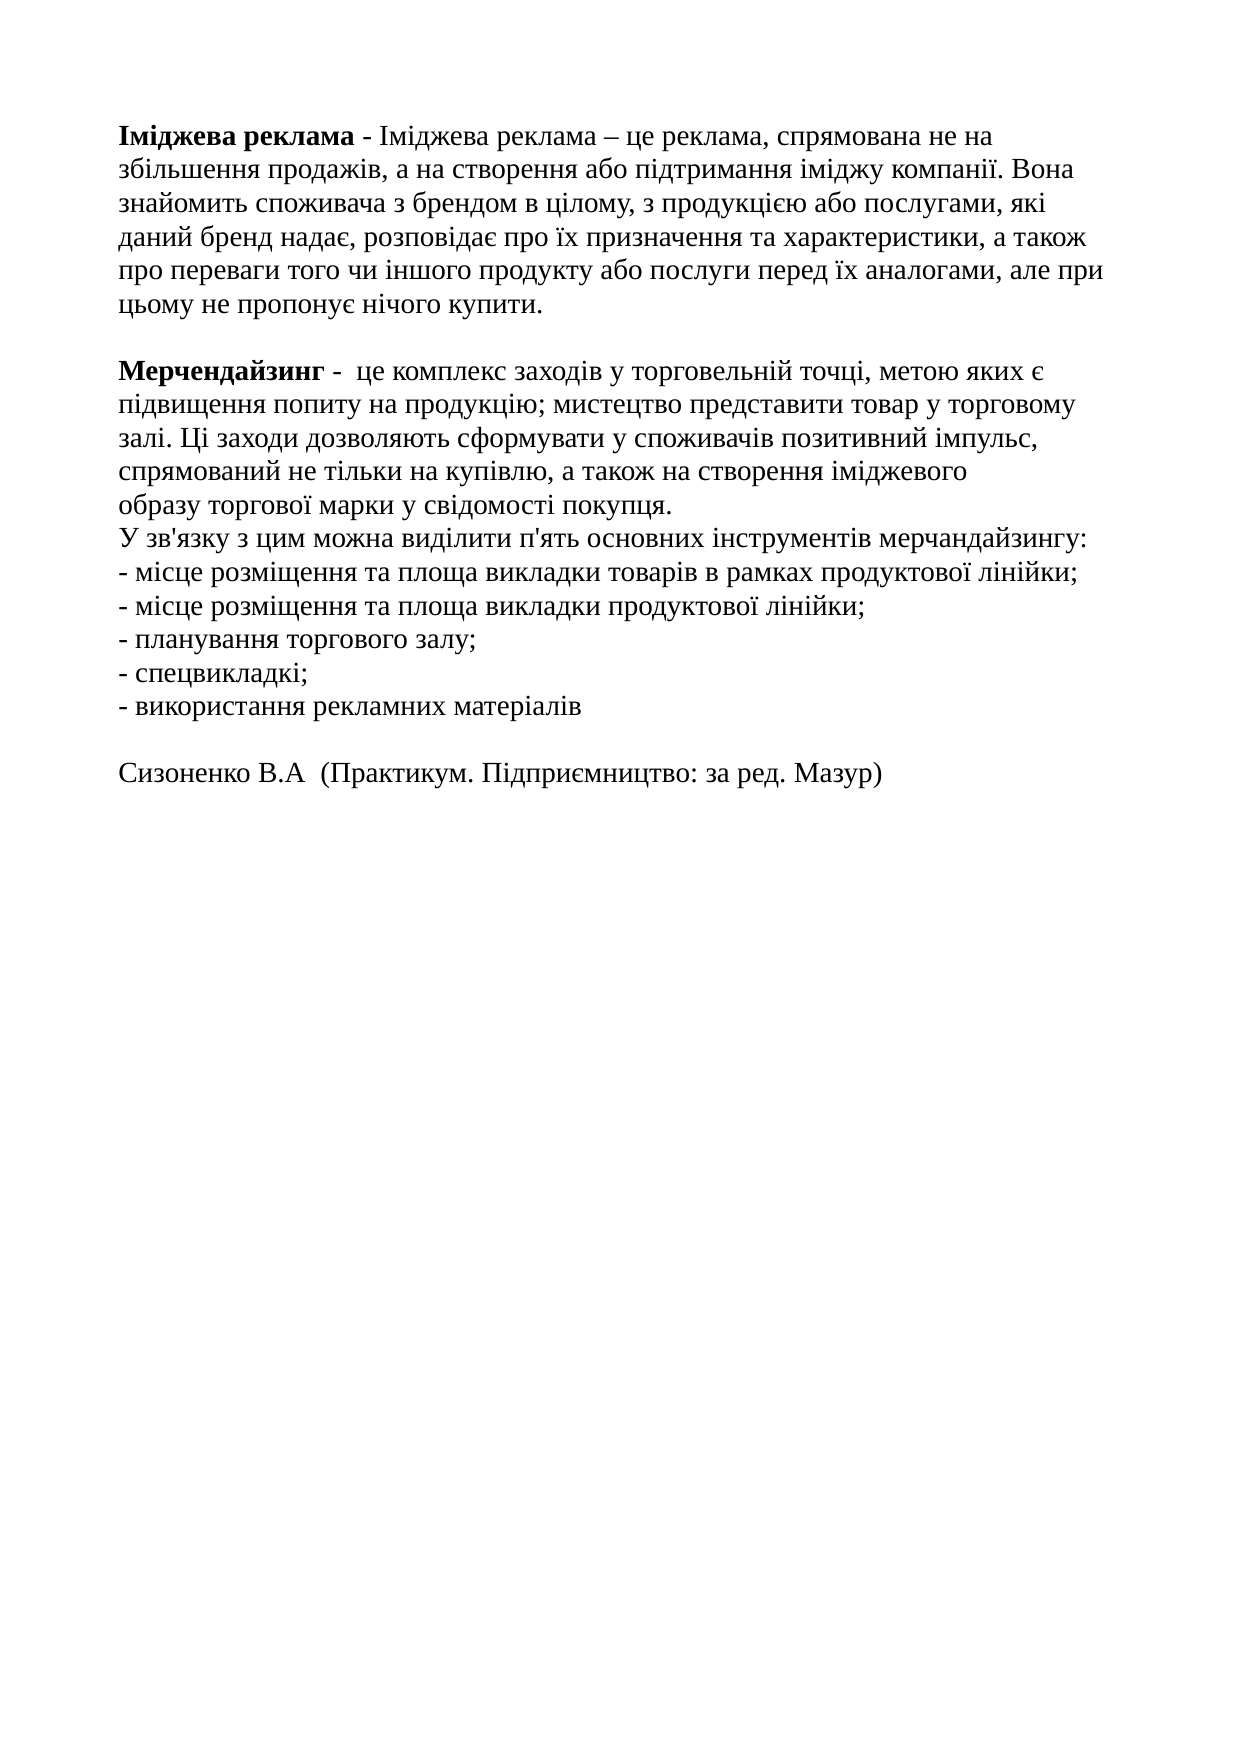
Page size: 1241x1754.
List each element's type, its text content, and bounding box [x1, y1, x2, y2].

text У зв'язку з цим можна виділити п'ять основних інструментів мерчандайзингу: [118, 521, 1122, 554]
text - місце розміщення та площа викладки товарів в рамках продуктової лінійки; [118, 554, 1122, 588]
text Сизоненко В.А (Практикум. Підприємництво: за ред. Мазур) [118, 755, 1122, 789]
text - використання рекламних матеріалів [118, 688, 1122, 722]
text Іміджева реклама - Іміджева реклама – це реклама, спрямована не на збільшення продажів, а на створення або підтримання іміджу компанії. Вона знайомить споживача з брендом в цілому, з продукцією або послугами, які даний бренд надає, розповідає про їх призначення та характеристики, а також про переваги того чи іншого продукту або послуги перед їх аналогами, але при цьому не пропонує нічого купити. [118, 118, 1122, 319]
text - спецвикладкі; [118, 655, 1122, 688]
text Мерчендайзинг - це комплекс заходів у торговельній точці, метою яких є підвищення попиту на продукцію; мистецтво представити товар у торговому залі. Ці заходи дозволяють сформувати у споживачів позитивний імпульс, спрямований не тільки на купівлю, а також на створення іміджевого образу торгової марки у свідомості покупця. [118, 353, 1122, 521]
text - планування торгового залу; [118, 621, 1122, 655]
text - місце розміщення та площа викладки продуктової лінійки; [118, 588, 1122, 621]
